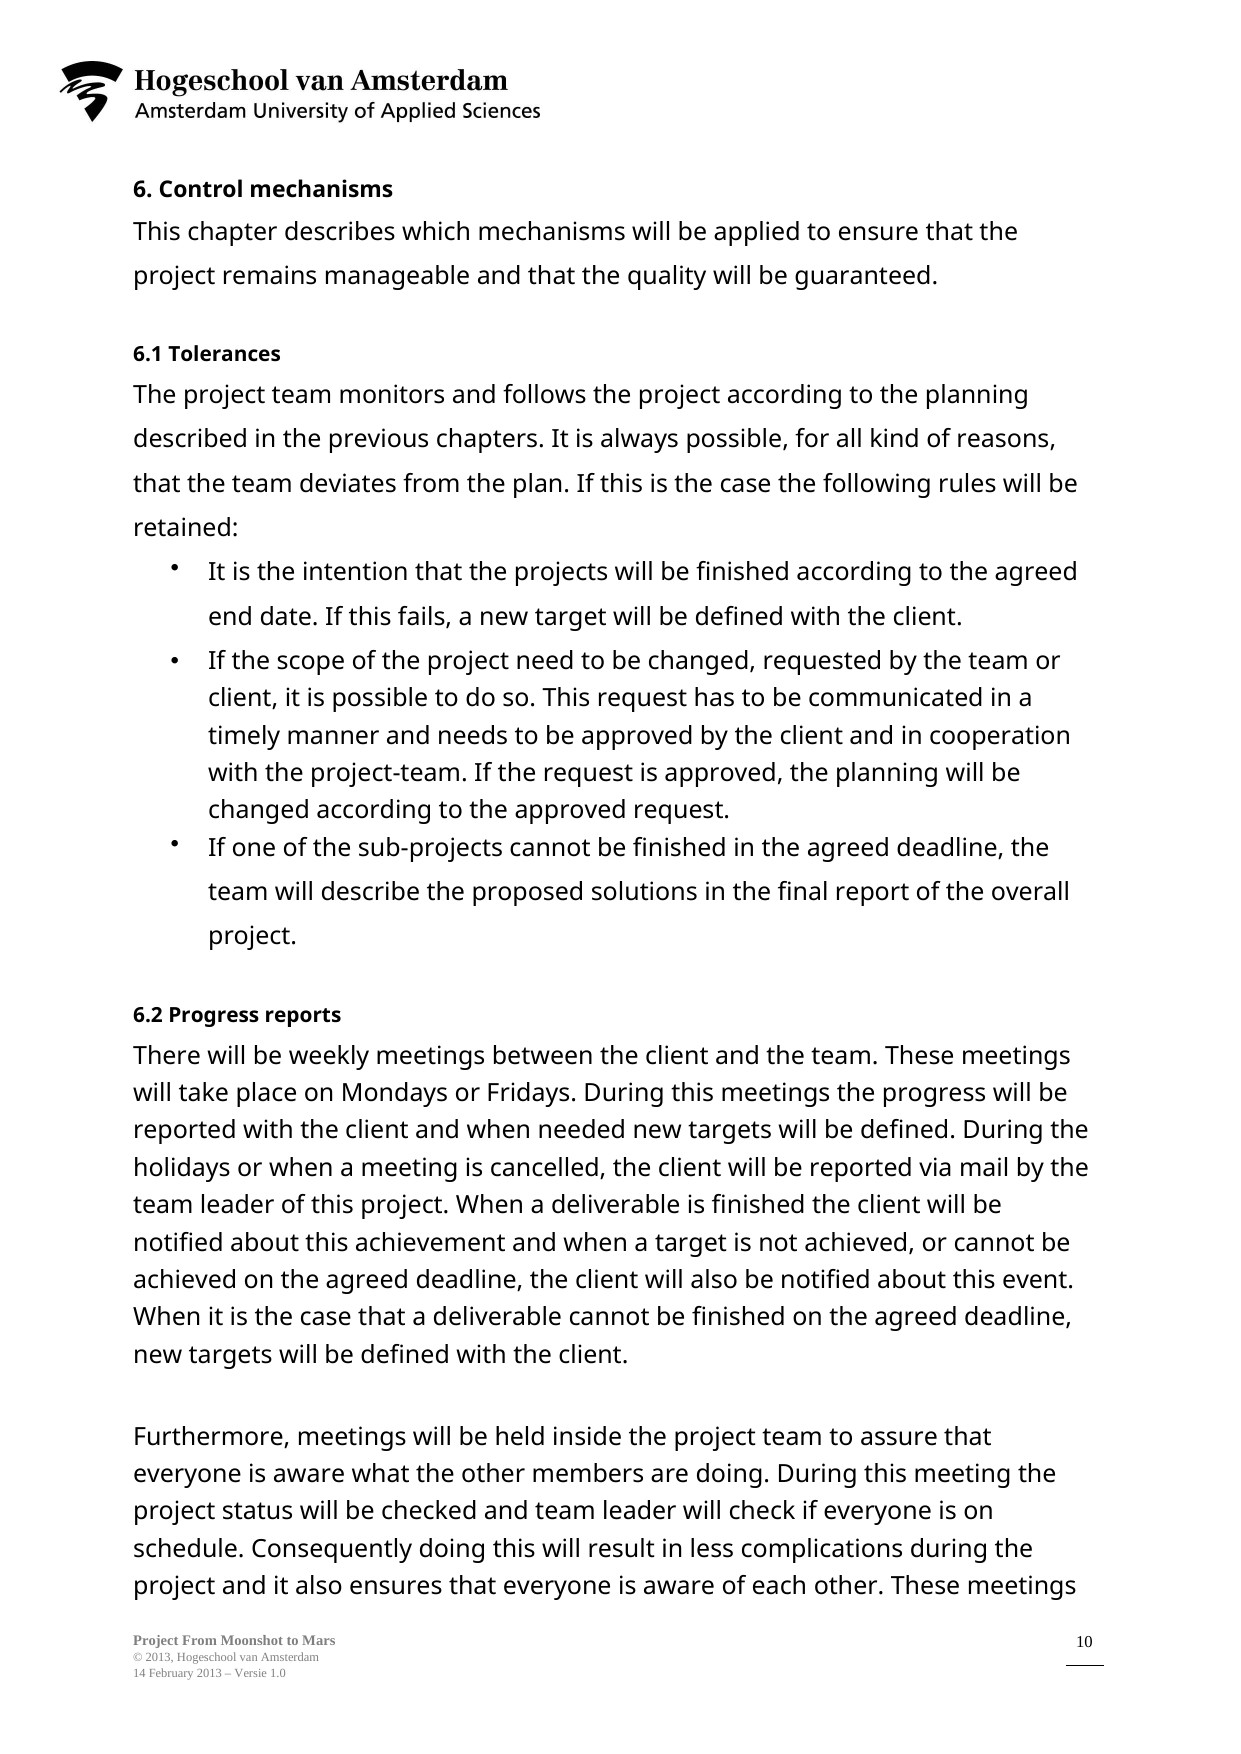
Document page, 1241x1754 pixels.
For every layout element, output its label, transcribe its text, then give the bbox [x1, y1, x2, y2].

list It is the intention that the projects will be finished according to the agreed end date. If this fails, a new target will be defined with the client. [170, 554, 1092, 632]
subtitle 6.2 Progress reports [133, 1000, 1022, 1028]
list If the scope of the project need to be changed, requested by the team or client, it is possible to do so. This request has to be communicated in a timely manner and needs to be approved by the client and in cooperation with the project-team. If the request is approved, the planning will be changed according to the approved request. [170, 642, 1092, 826]
text This chapter describes which mechanisms will be applied to ensure that the project remains manageable and that the quality will be guaranteed. [133, 213, 1092, 292]
list If one of the sub-projects cannot be finished in the agreed deadline, the team will describe the proposed solutions in the final report of the overall project. [170, 829, 1092, 952]
text The project team monitors and follows the project according to the planning described in the previous chapters. It is always possible, for all kind of reasons, that the team deviates from the plan. If this is the case the following rules will be retained: [133, 377, 1092, 544]
text Furthermore, meetings will be held inside the project team to assure that everyone is aware what the other members are doing. During this meeting the project status will be checked and team leader will check if everyone is on schedule. Consequently doing this will result in less complications during the project and it also ensures that everyone is aware of each other. These meetings [133, 1418, 1092, 1602]
subtitle 6. Control mechanisms [133, 173, 1092, 204]
subtitle 6.1 Tolerances [133, 339, 1022, 368]
text There will be weekly meetings between the client and the team. These meetings will take place on Mondays or Fridays. During this meetings the progress will be reported with the client and when needed new targets will be defined. During the holidays or when a meeting is cancelled, the client will be reported via mail by the team leader of this project. When a deliverable is finished the client will be notified about this achievement and when a target is not achieved, or cannot be achieved on the agreed deadline, the client will also be notified about this event. When it is the case that a deliverable cannot be finished on the agreed deadline, new targets will be defined with the client. [133, 1037, 1092, 1371]
picture [0, 0, 622, 123]
